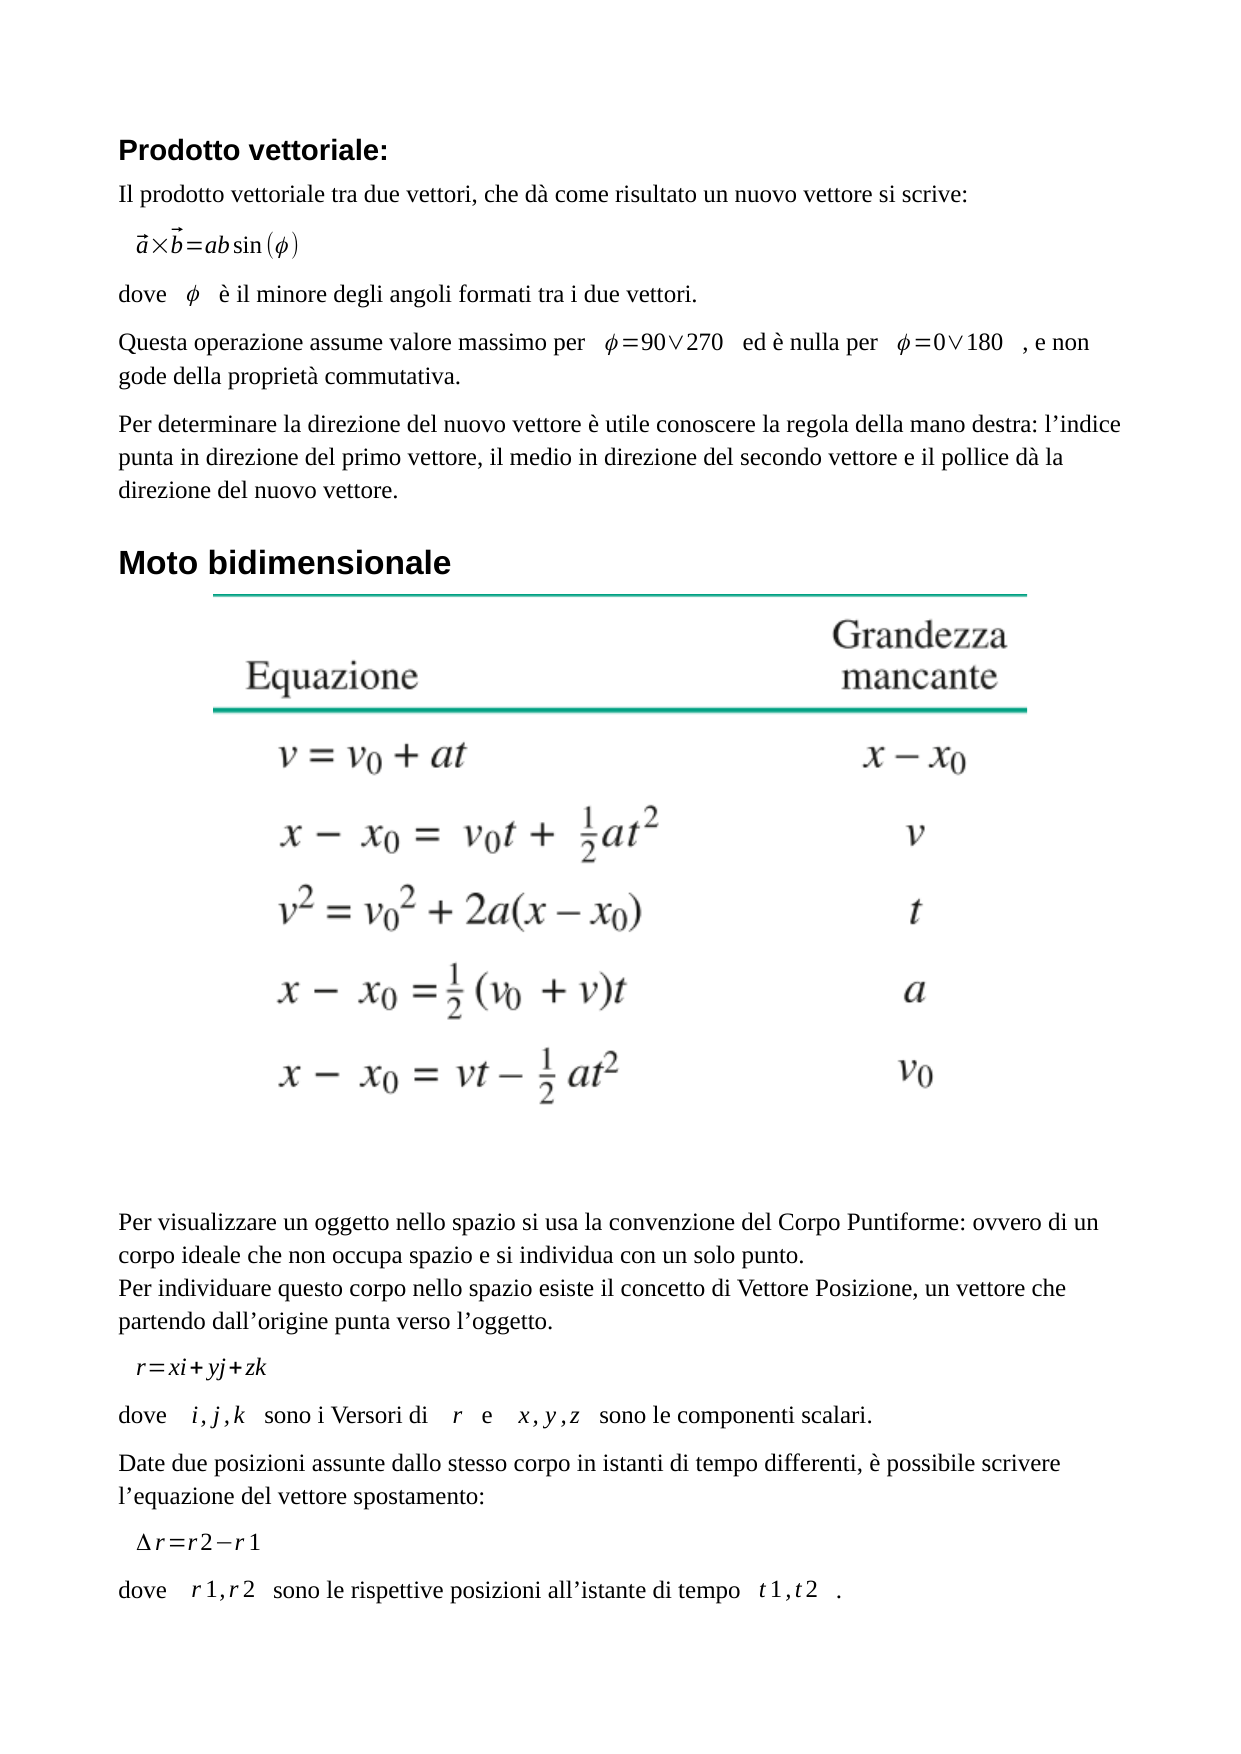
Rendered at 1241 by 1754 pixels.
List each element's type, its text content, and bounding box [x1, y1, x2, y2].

picture [213, 594, 1028, 1156]
text Questa operazione assume valore massimo pered è nulla per, e non gode della proprietà commutativa. [118, 327, 1122, 390]
text dove sono le rispettive posizioni all’istante di tempo. [118, 1575, 1122, 1604]
text doveè il minore degli angoli formati tra i due vettori. [118, 279, 1122, 308]
subtitle Prodotto vettoriale: [118, 133, 1122, 166]
subtitle Moto bidimensionale [118, 543, 1122, 582]
text Il prodotto vettoriale tra due vettori, che dà come risultato un nuovo vettore si scrive: [118, 179, 1122, 208]
text Per visualizzare un oggetto nello spazio si usa la convenzione del Corpo Puntiforme: ovvero di un corpo ideale che non occupa spazio e si individua con un solo punto. Per individuare questo corpo nello spazio esiste il concetto di Vettore Posizione, un vettore che partendo dall’origine punta verso l’oggetto. [118, 1207, 1122, 1335]
text Date due posizioni assunte dallo stesso corpo in istanti di tempo differenti, è possibile scrivere l’equazione del vettore spostamento: [118, 1448, 1122, 1509]
text Per determinare la direzione del nuovo vettore è utile conoscere la regola della mano destra: l’indice punta in direzione del primo vettore, il medio in direzione del secondo vettore e il pollice dà la direzione del nuovo vettore. [118, 409, 1122, 503]
text dove sono i Versori di e sono le componenti scalari. [118, 1400, 1122, 1429]
